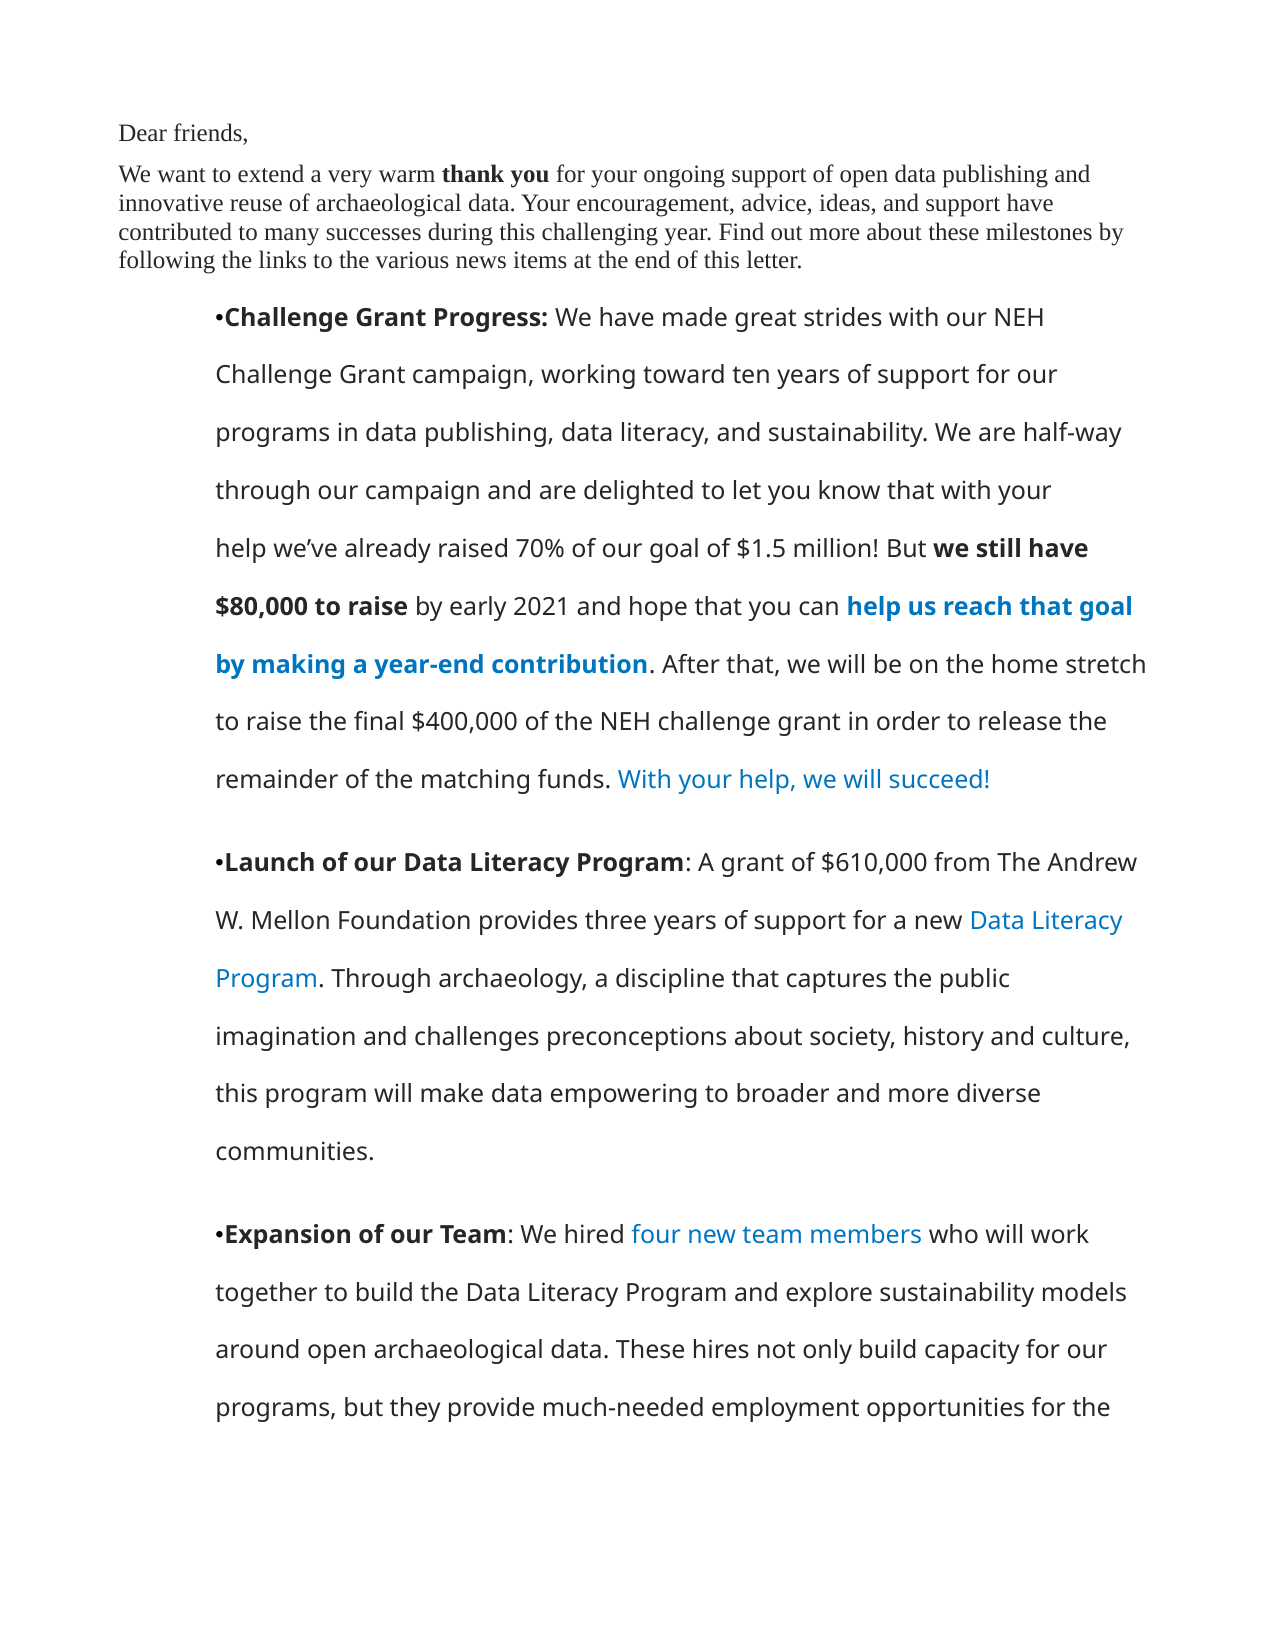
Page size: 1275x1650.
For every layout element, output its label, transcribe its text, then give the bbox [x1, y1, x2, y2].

text Dear friends, [118, 118, 1157, 147]
list Launch of our Data Literacy Program: A grant of $610,000 from The Andrew W. Mellon Foundation provides three years of support for a new Data Literacy Program. Through archaeology, a discipline that captures the public imagination and challenges preconceptions about society, history and culture, this program will make data empowering to broader and more diverse communities. [142, 845, 1157, 1168]
list Challenge Grant Progress: We have made great strides with our NEH Challenge Grant campaign, working toward ten years of support for our programs in data publishing, data literacy, and sustainability. We are half-way through our campaign and are delighted to let you know that with your help we’ve already raised 70% of our goal of $1.5 million! But we still have $80,000 to raise by early 2021 and hope that you can help us reach that goal by making a year-end contribution. After that, we will be on the home stretch to raise the final $400,000 of the NEH challenge grant in order to release the remainder of the matching funds. With your help, we will succeed! [142, 299, 1157, 796]
text We want to extend a very warm thank you for your ongoing support of open data publishing and innovative reuse of archaeological data. Your encouragement, advice, ideas, and support have contributed to many successes during this challenging year. Find out more about these milestones by following the links to the various news items at the end of this letter. [118, 159, 1157, 274]
list Expansion of our Team: We hired four new team members who will work together to build the Data Literacy Program and explore sustainability models around open archaeological data. These hires not only build capacity for our programs, but they provide much-needed employment opportunities for the [142, 1217, 1157, 1424]
